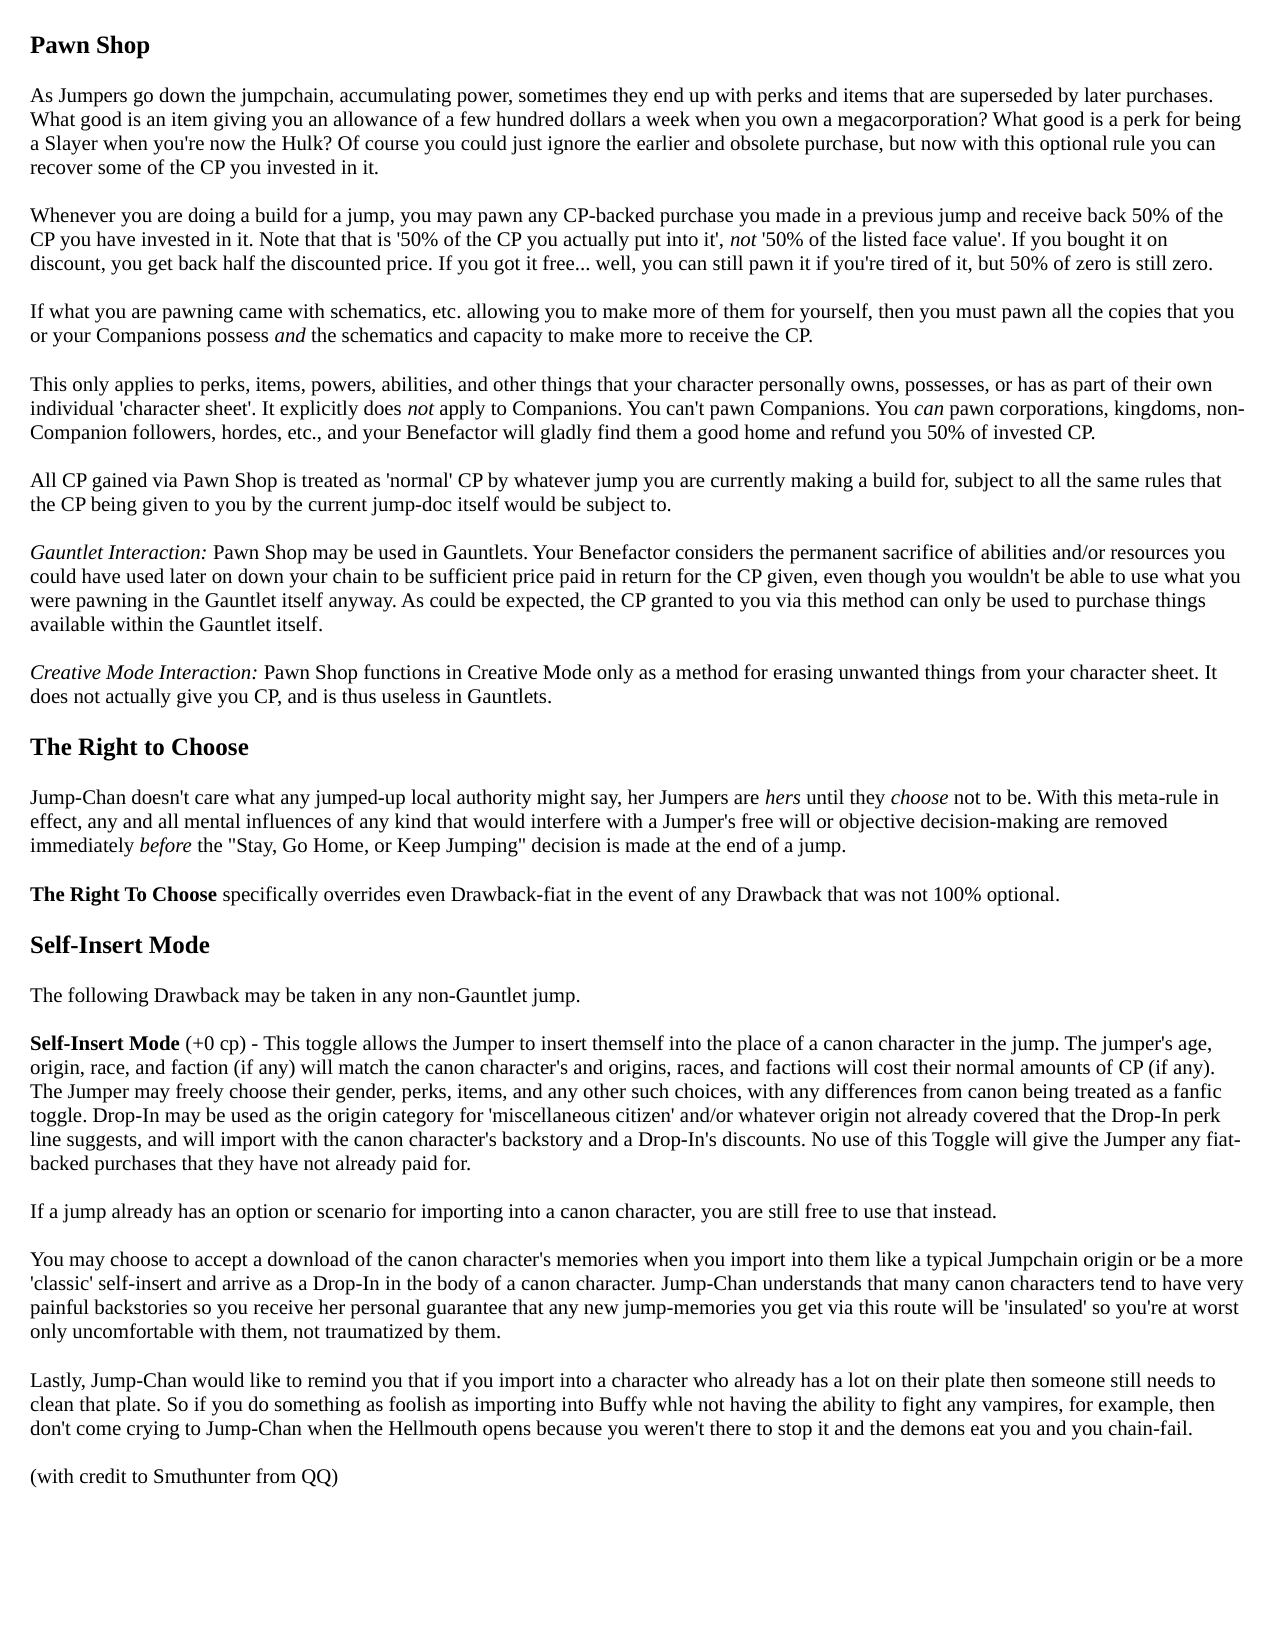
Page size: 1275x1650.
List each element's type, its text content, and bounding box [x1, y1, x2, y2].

text The Right to Choose [30, 732, 1245, 761]
text Jump-Chan doesn't care what any jumped-up local authority might say, her Jumpers are hers until they choose not to be. With this meta-rule in effect, any and all mental influences of any kind that would interfere with a Jumper's free will or objective decision-making are removed immediately before the "Stay, Go Home, or Keep Jumping" decision is made at the end of a jump. The Right To Choose specifically overrides even Drawback-fiat in the event of any Drawback that was not 100% optional. [30, 785, 1245, 906]
text The following Drawback may be taken in any non-Gauntlet jump. Self-Insert Mode (+0 cp) - This toggle allows the Jumper to insert themself into the place of a canon character in the jump. The jumper's age, origin, race, and faction (if any) will match the canon character's and origins, races, and factions will cost their normal amounts of CP (if any). The Jumper may freely choose their gender, perks, items, and any other such choices, with any differences from canon being treated as a fanfic toggle. Drop-In may be used as the origin category for 'miscellaneous citizen' and/or whatever origin not already covered that the Drop-In perk line suggests, and will import with the canon character's backstory and a Drop-In's discounts. No use of this Toggle will give the Jumper any fiat-backed purchases that they have not already paid for. If a jump already has an option or scenario for importing into a canon character, you are still free to use that instead. You may choose to accept a download of the canon character's memories when you import into them like a typical Jumpchain origin or be a more 'classic' self-insert and arrive as a Drop-In in the body of a canon character. Jump-Chan understands that many canon characters tend to have very painful backstories so you receive her personal guarantee that any new jump-memories you get via this route will be 'insulated' so you're at worst only uncomfortable with them, not traumatized by them. Lastly, Jump-Chan would like to remind you that if you import into a character who already has a lot on their plate then someone still needs to clean that plate. So if you do something as foolish as importing into Buffy whle not having the ability to fight any vampires, for example, then don't come crying to Jump-Chan when the Hellmouth opens because you weren't there to stop it and the demons eat you and you chain-fail. (with credit to Smuthunter from QQ) [30, 982, 1245, 1488]
text As Jumpers go down the jumpchain, accumulating power, sometimes they end up with perks and items that are superseded by later purchases. What good is an item giving you an allowance of a few hundred dollars a week when you own a megacorporation? What good is a perk for being a Slayer when you're now the Hulk? Of course you could just ignore the earlier and obsolete purchase, but now with this optional rule you can recover some of the CP you invested in it. Whenever you are doing a build for a jump, you may pawn any CP-backed purchase you made in a previous jump and receive back 50% of the CP you have invested in it. Note that that is '50% of the CP you actually put into it', not '50% of the listed face value'. If you bought it on discount, you get back half the discounted price. If you got it free... well, you can still pawn it if you're tired of it, but 50% of zero is still zero. If what you are pawning came with schematics, etc. allowing you to make more of them for yourself, then you must pawn all the copies that you or your Companions possess and the schematics and capacity to make more to receive the CP. This only applies to perks, items, powers, abilities, and other things that your character personally owns, possesses, or has as part of their own individual 'character sheet'. It explicitly does not apply to Companions. You can't pawn Companions. You can pawn corporations, kingdoms, non-Companion followers, hordes, etc., and your Benefactor will gladly find them a good home and refund you 50% of invested CP. All CP gained via Pawn Shop is treated as 'normal' CP by whatever jump you are currently making a build for, subject to all the same rules that the CP being given to you by the current jump-doc itself would be subject to. Gauntlet Interaction: Pawn Shop may be used in Gauntlets. Your Benefactor considers the permanent sacrifice of abilities and/or resources you could have used later on down your chain to be sufficient price paid in return for the CP given, even though you wouldn't be able to use what you were pawning in the Gauntlet itself anyway. As could be expected, the CP granted to you via this method can only be used to purchase things available within the Gauntlet itself. Creative Mode Interaction: Pawn Shop functions in Creative Mode only as a method for erasing unwanted things from your character sheet. It does not actually give you CP, and is thus useless in Gauntlets. [30, 83, 1245, 708]
text Self-Insert Mode [30, 930, 1245, 958]
text Pawn Shop [30, 30, 1245, 59]
